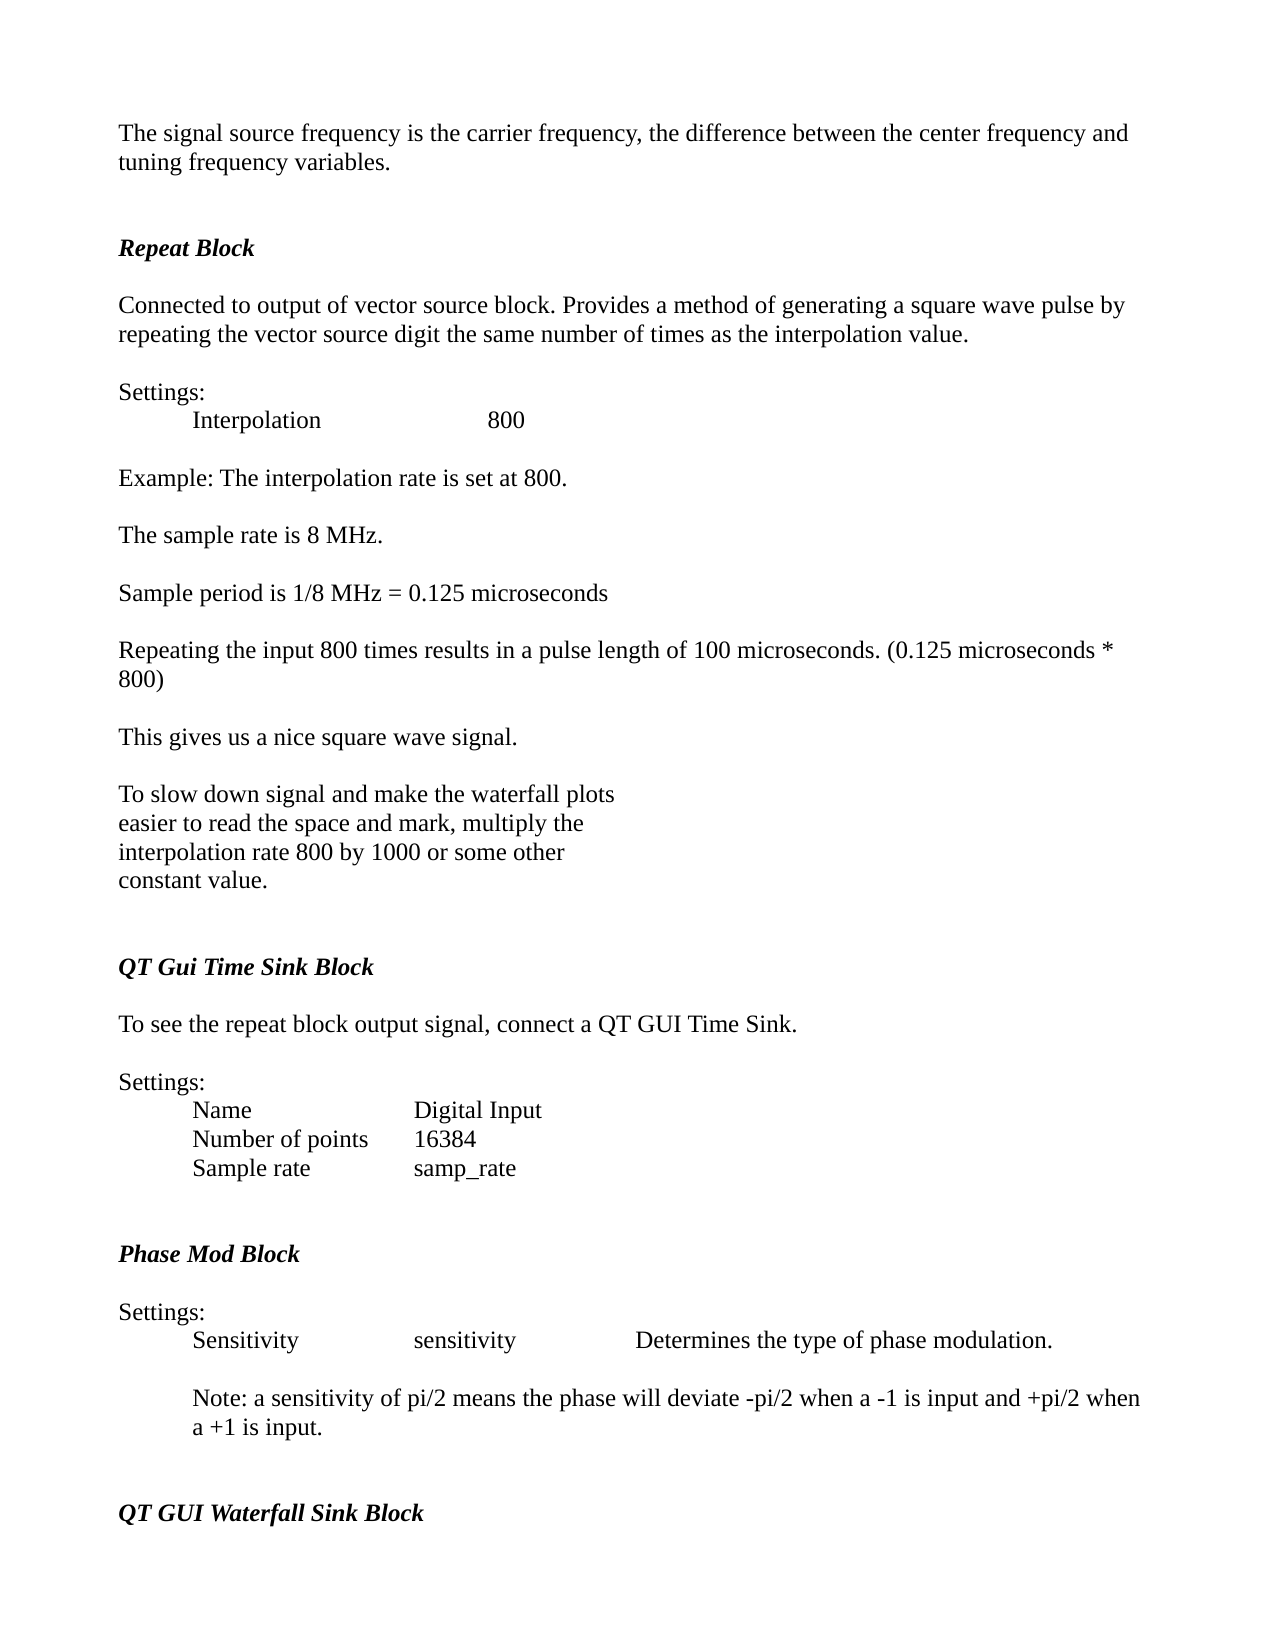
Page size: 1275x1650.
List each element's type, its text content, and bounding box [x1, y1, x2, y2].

text constant value. [118, 866, 1157, 894]
text Connected to output of vector source block. Provides a method of generating a square wave pulse by repeating the vector source digit the same number of times as the interpolation value. [118, 291, 1157, 348]
text Sensitivity sensitivity Determines the type of phase modulation. [192, 1326, 1157, 1354]
text easier to read the space and mark, multiply the [118, 808, 1157, 837]
text Repeat Block [118, 233, 1157, 262]
text Interpolation 800 [118, 406, 1157, 434]
text Settings: [118, 1297, 1157, 1326]
text Settings: [118, 377, 1157, 406]
text Sample period is 1/8 MHz = 0.125 microseconds [118, 578, 1157, 607]
text The sample rate is 8 MHz. [118, 521, 1157, 549]
text Note: a sensitivity of pi/2 means the phase will deviate -pi/2 when a -1 is input and +pi/2 when a +1 is input. [192, 1383, 1157, 1441]
text To see the repeat block output signal, connect a QT GUI Time Sink. [118, 1009, 1157, 1038]
text Settings: [118, 1067, 1157, 1096]
text Sample rate samp_rate [192, 1153, 1157, 1182]
text Example: The interpolation rate is set at 800. [118, 463, 1157, 492]
text QT Gui Time Sink Block [118, 952, 1157, 981]
text The signal source frequency is the carrier frequency, the difference between the center frequency and tuning frequency variables. [118, 118, 1157, 176]
text This gives us a nice square wave signal. [118, 722, 1157, 751]
text interpolation rate 800 by 1000 or some other [118, 837, 1157, 866]
text QT GUI Waterfall Sink Block [118, 1498, 1157, 1527]
text Repeating the input 800 times results in a pulse length of 100 microseconds. (0.125 microseconds * 800) [118, 636, 1157, 693]
text Number of points 16384 [192, 1124, 1157, 1153]
text Phase Mod Block [118, 1239, 1157, 1268]
text Name Digital Input [192, 1096, 1157, 1124]
text To slow down signal and make the waterfall plots [118, 779, 1157, 808]
